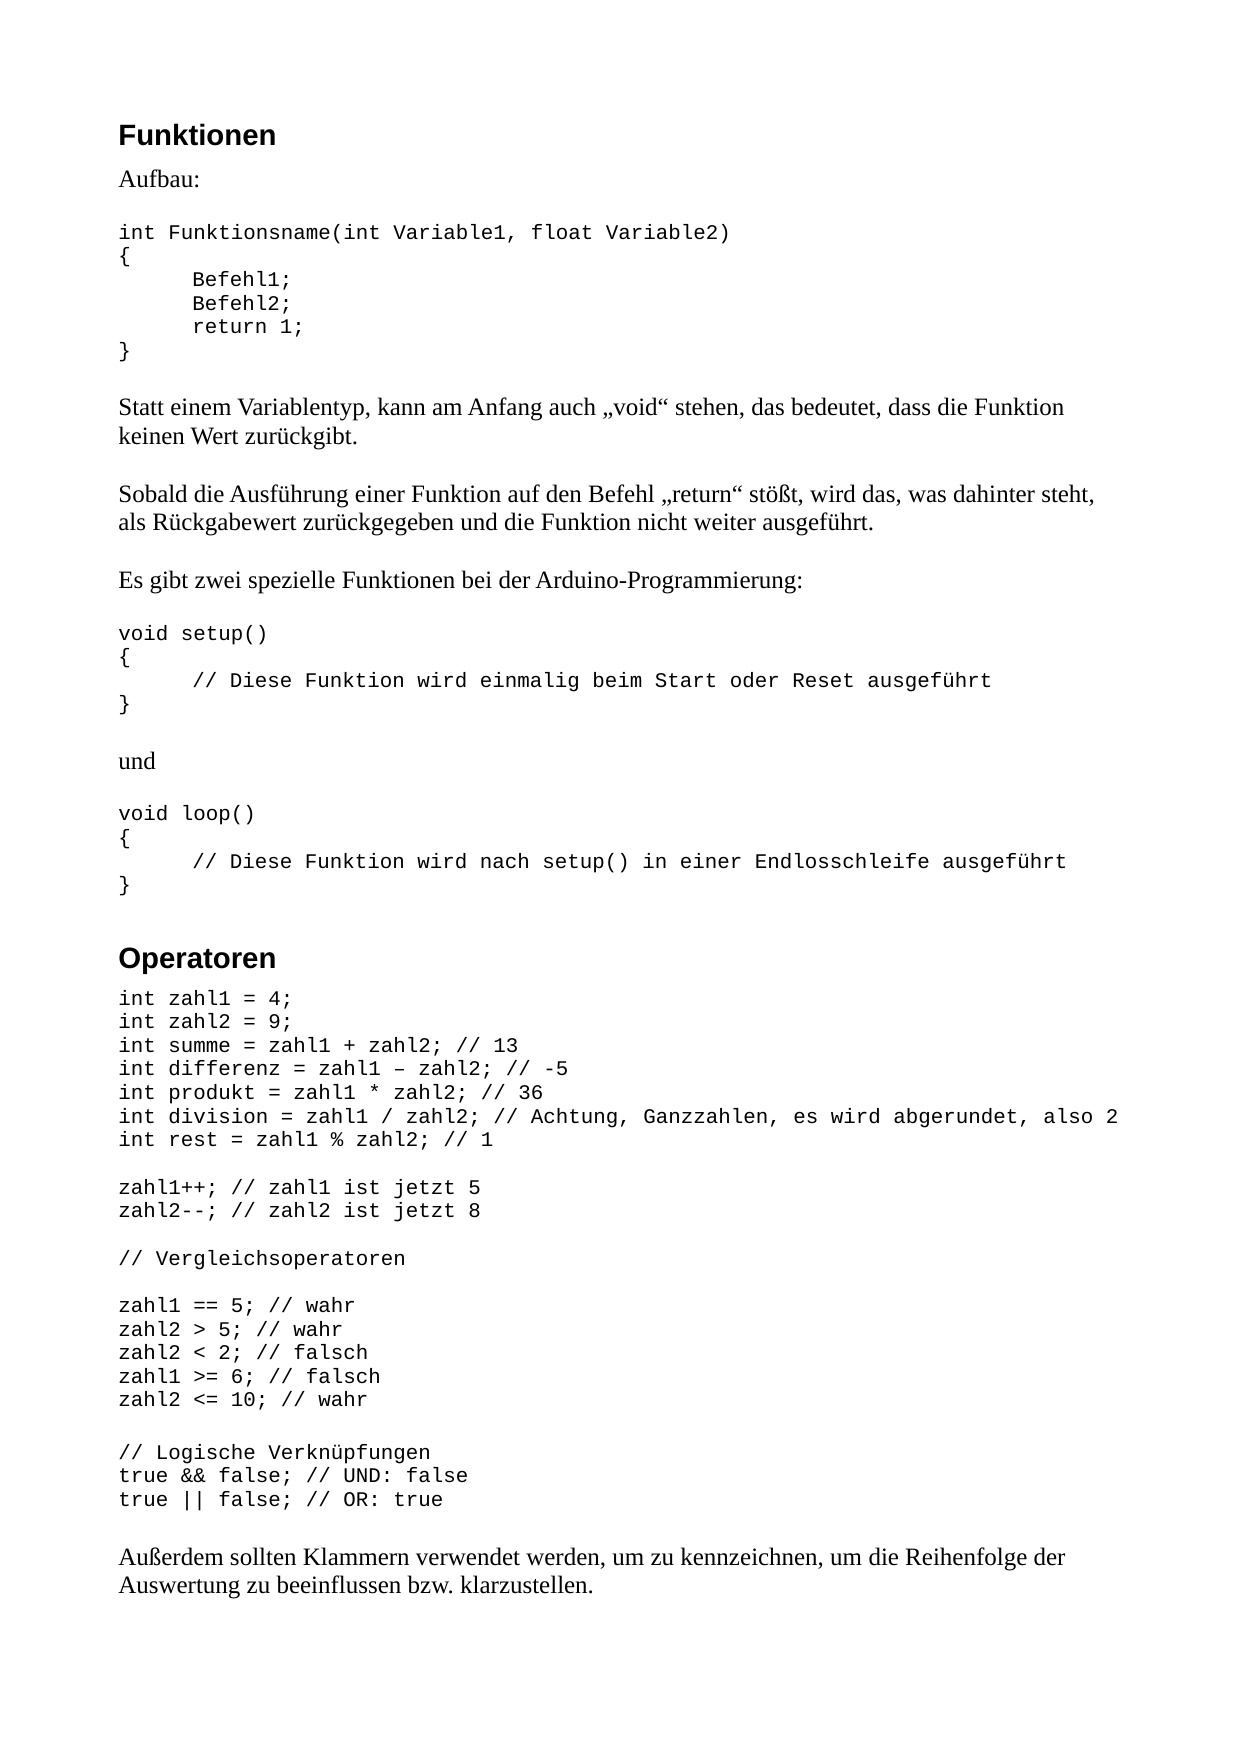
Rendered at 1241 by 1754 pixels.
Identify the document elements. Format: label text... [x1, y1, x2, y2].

text int summe = zahl1 + zahl2; // 13 [118, 1035, 1122, 1058]
text int rest = zahl1 % zahl2; // 1 [118, 1129, 1122, 1153]
text Aufbau: [118, 164, 1122, 193]
text { [118, 827, 1122, 851]
text Sobald die Ausführung einer Funktion auf den Befehl „return“ stößt, wird das, was dahinter steht, als Rückgabewert zurückgegeben und die Funktion nicht weiter ausgeführt. [118, 479, 1122, 536]
text int division = zahl1 / zahl2; // Achtung, Ganzzahlen, es wird abgerundet, also 2 [118, 1106, 1122, 1129]
text zahl2 <= 10; // wahr [118, 1389, 1122, 1413]
text // Logische Verknüpfungen [118, 1442, 1122, 1466]
text { [118, 246, 1122, 269]
text Statt einem Variablentyp, kann am Anfang auch „void“ stehen, das bedeutet, dass die Funktion keinen Wert zurückgibt. [118, 392, 1122, 450]
text int Funktionsname(int Variable1, float Variable2) [118, 222, 1122, 246]
text return 1; [118, 316, 1122, 340]
text zahl1 >= 6; // falsch [118, 1366, 1122, 1389]
text // Vergleichsoperatoren [118, 1248, 1122, 1271]
text zahl1 == 5; // wahr [118, 1295, 1122, 1318]
text { [118, 646, 1122, 670]
text } [118, 340, 1122, 364]
subtitle Funktionen [118, 118, 1122, 152]
text int differenz = zahl1 – zahl2; // -5 [118, 1058, 1122, 1082]
text int zahl2 = 9; [118, 1011, 1122, 1035]
text Befehl2; [118, 293, 1122, 316]
text true && false; // UND: false [118, 1466, 1122, 1489]
text Außerdem sollten Klammern verwendet werden, um zu kennzeichnen, um die Reihenfolge der Auswertung zu beeinflussen bzw. klarzustellen. [118, 1542, 1122, 1599]
text void setup() [118, 622, 1122, 646]
text und [118, 746, 1122, 774]
text zahl2--; // zahl2 ist jetzt 8 [118, 1200, 1122, 1224]
text // Diese Funktion wird einmalig beim Start oder Reset ausgeführt [118, 670, 1122, 693]
text zahl2 < 2; // falsch [118, 1342, 1122, 1366]
text } [118, 874, 1122, 898]
text true || false; // OR: true [118, 1489, 1122, 1513]
subtitle Operatoren [118, 941, 1122, 975]
text zahl2 > 5; // wahr [118, 1318, 1122, 1342]
text // Diese Funktion wird nach setup() in einer Endlosschleife ausgeführt [118, 851, 1122, 874]
text int zahl1 = 4; [118, 987, 1122, 1011]
text int produkt = zahl1 * zahl2; // 36 [118, 1082, 1122, 1106]
text zahl1++; // zahl1 ist jetzt 5 [118, 1177, 1122, 1200]
text } [118, 693, 1122, 717]
text Befehl1; [118, 269, 1122, 293]
text Es gibt zwei spezielle Funktionen bei der Arduino-Programmierung: [118, 565, 1122, 594]
text void loop() [118, 803, 1122, 827]
